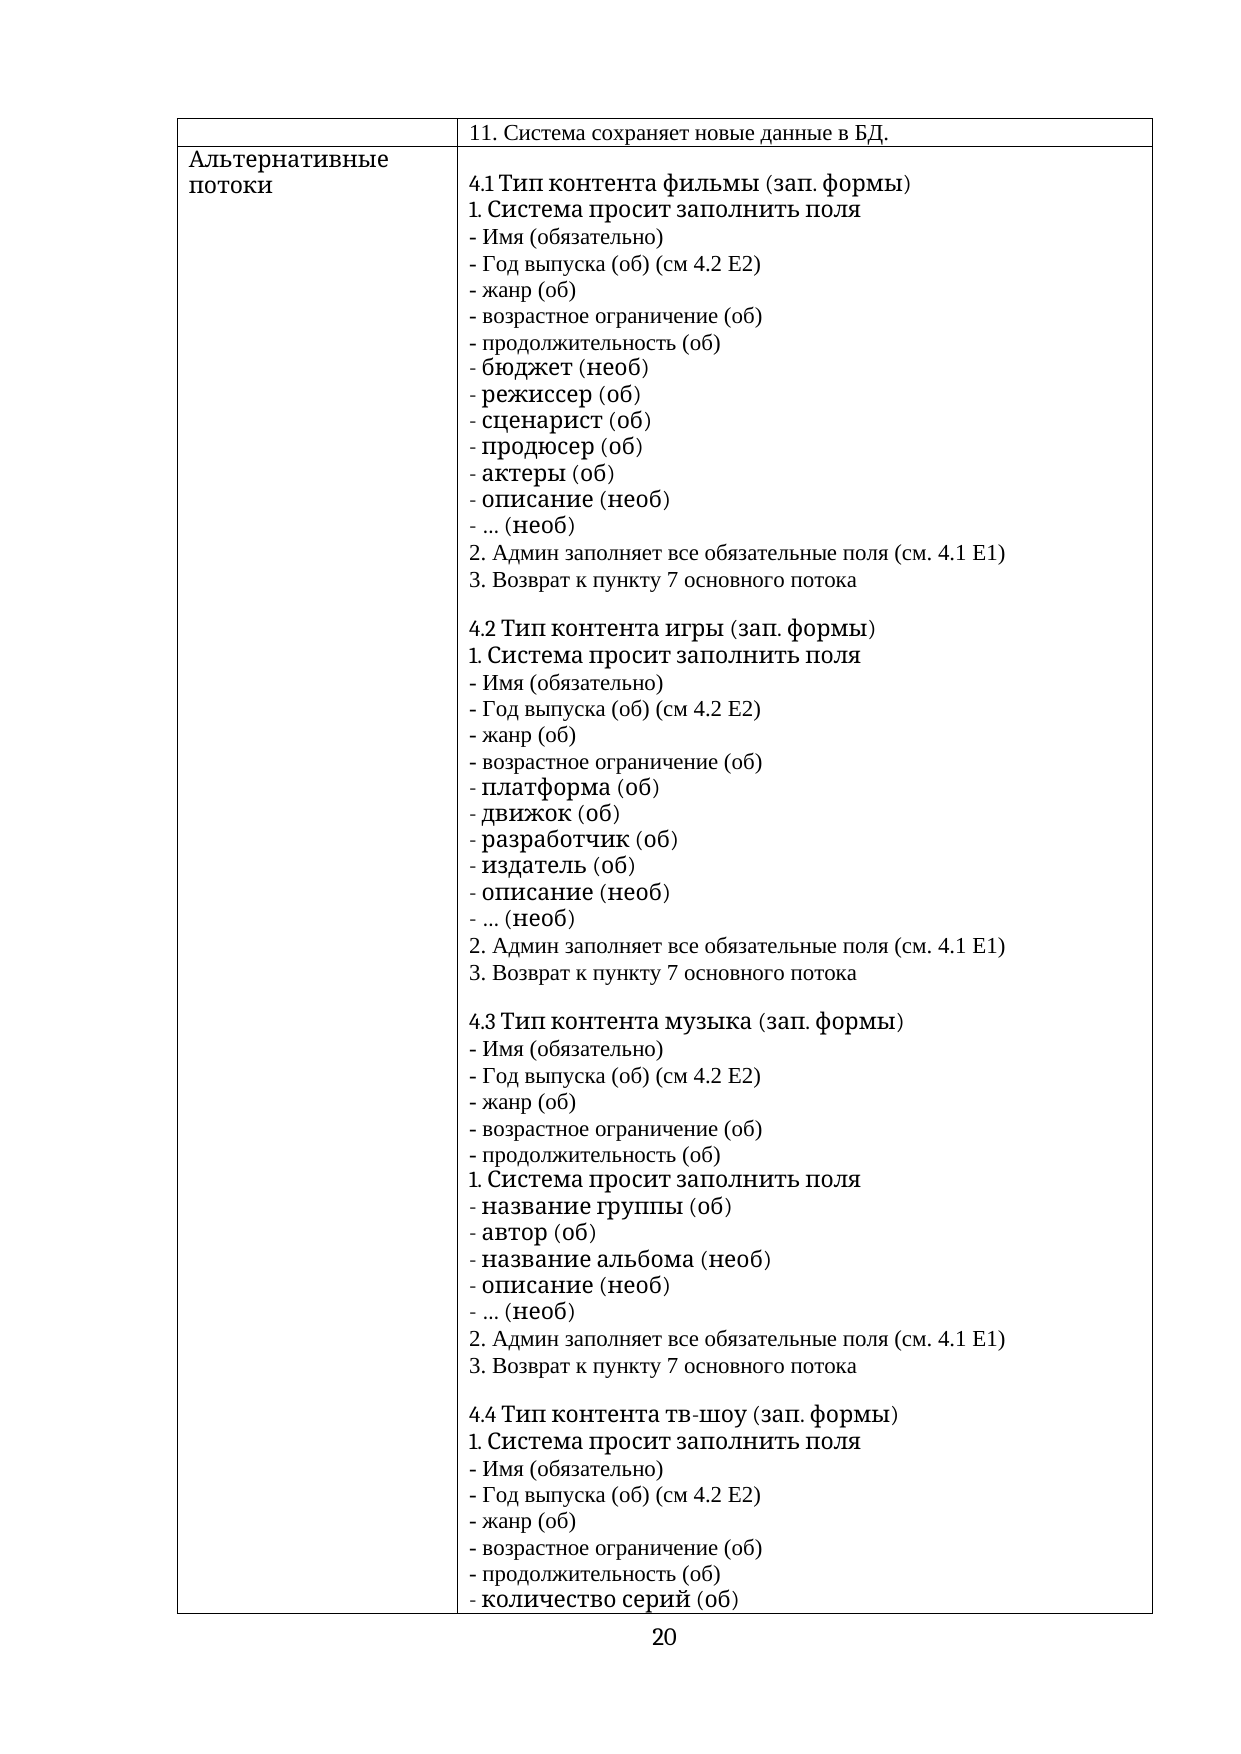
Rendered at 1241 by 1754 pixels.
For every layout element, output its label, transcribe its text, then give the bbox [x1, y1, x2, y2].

table_cell Альтернативные потоки [178, 147, 457, 1613]
table_cell 11. Система сохраняет новые данные в БД. [458, 119, 1152, 146]
table_cell [178, 119, 457, 146]
table_cell 4.1 Тип контента фильмы (зап. формы) 1. Система просит заполнить поля - Имя (обязательно) - Год выпуска (об) (см 4.2 Е2) - жанр (об) - возрастное ограничение (об) - продолжительность (об) - бюджет (необ) - режиссер (об) - сценарист (об) - продюсер (об) - актеры (об) - описание (необ) - … (необ) 2. Админ заполняет все обязательные поля (см. 4.1 Е1) 3. Возврат к пункту 7 основного потока 4.2 Тип контента игры (зап. формы) 1. Система просит заполнить поля - Имя (обязательно) - Год выпуска (об) (см 4.2 Е2) - жанр (об) - возрастное ограничение (об) - платформа (об) - движок (об) - разработчик (об) - издатель (об) - описание (необ) - … (необ) 2. Админ заполняет все обязательные поля (см. 4.1 Е1) 3. Возврат к пункту 7 основного потока 4.3 Тип контента музыка (зап. формы) - Имя (обязательно) - Год выпуска (об) (см 4.2 Е2) - жанр (об) - возрастное ограничение (об) - продолжительность (об) 1. Система просит заполнить поля - название группы (об) - автор (об) - название альбома (необ) - описание (необ) - … (необ) 2. Админ заполняет все обязательные поля (см. 4.1 Е1) 3. Возврат к пункту 7 основного потока 4.4 Тип контента тв-шоу (зап. формы) 1. Система просит заполнить поля - Имя (обязательно) - Год выпуска (об) (см 4.2 Е2) - жанр (об) - возрастное ограничение (об) - продолжительность (об) - количество серий (об) [458, 147, 1152, 1613]
